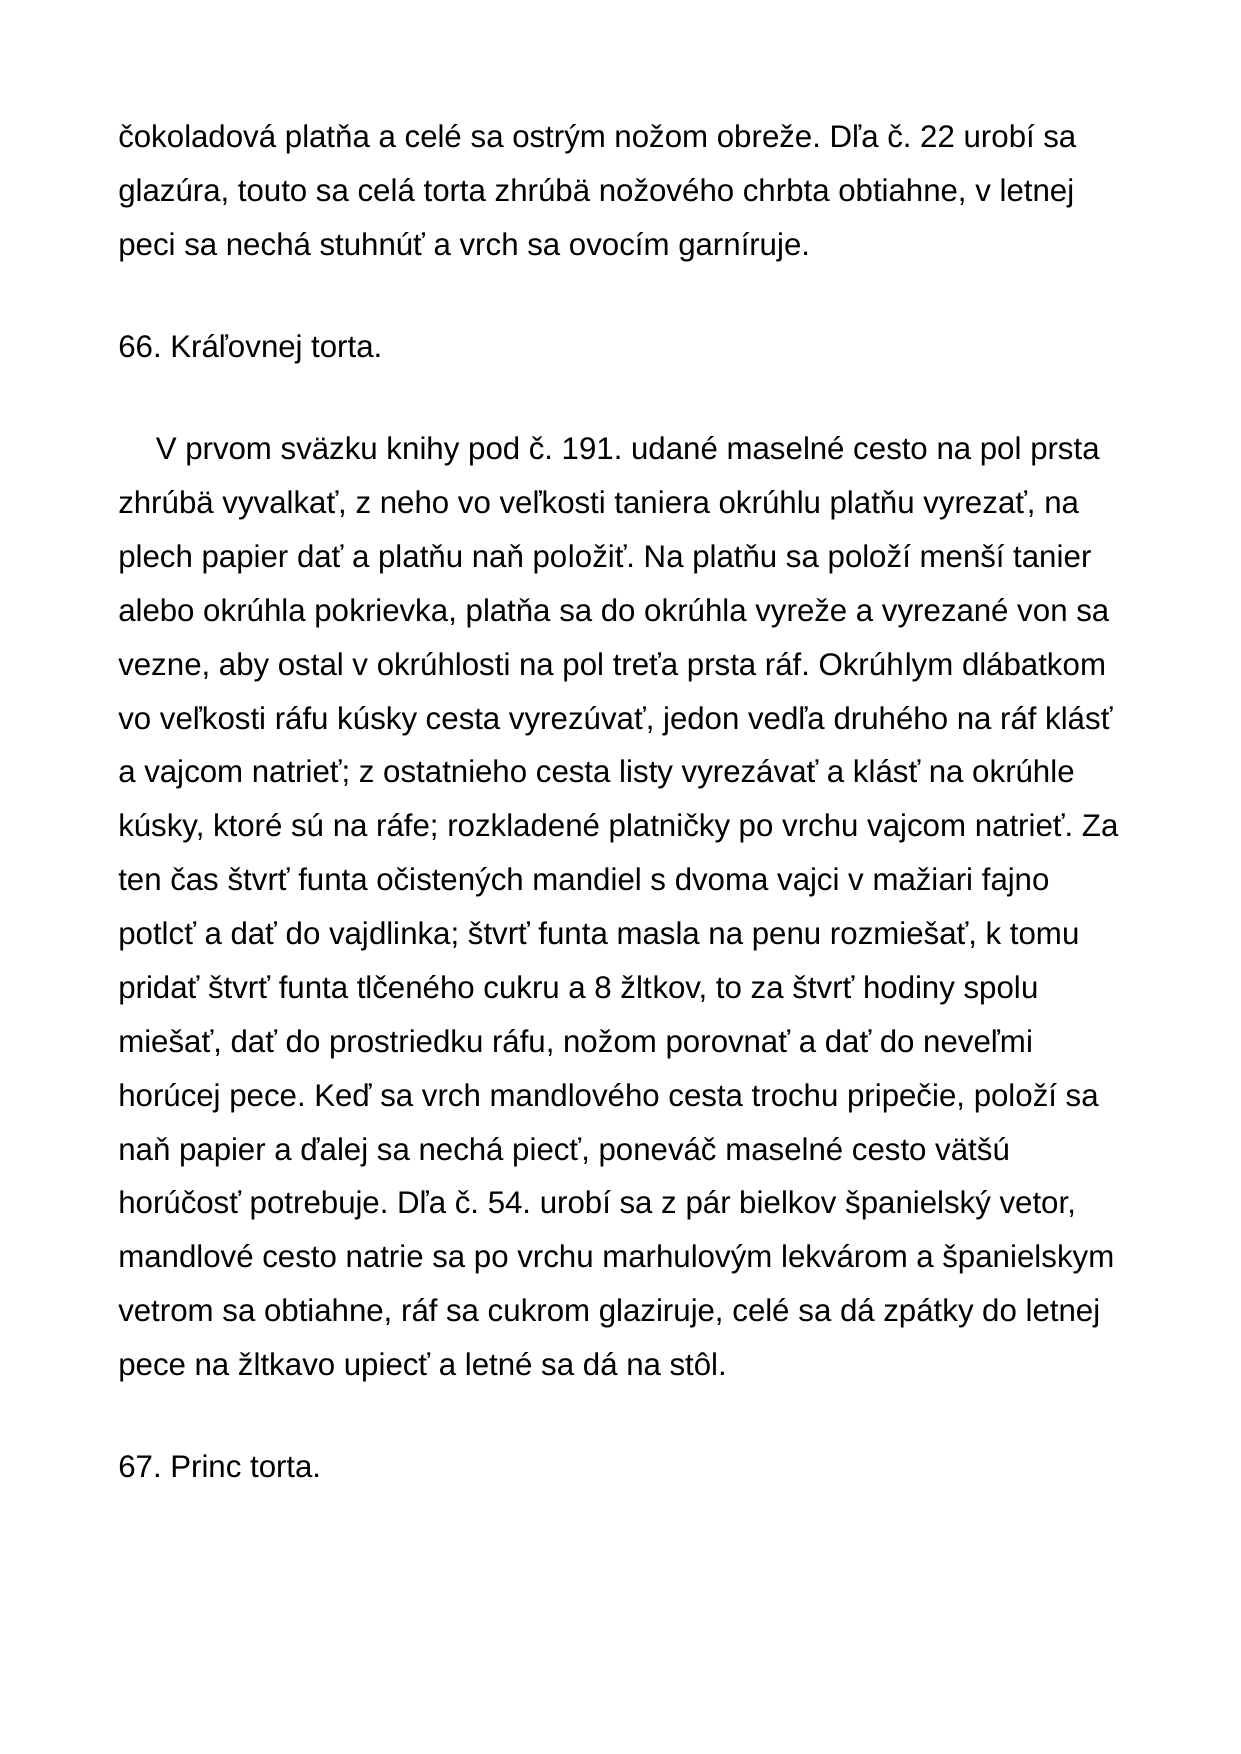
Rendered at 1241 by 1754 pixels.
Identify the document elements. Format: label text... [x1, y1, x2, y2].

text 66. Kráľovnej torta. [118, 328, 1122, 364]
text čokoladová platňa a celé sa ostrým nožom obreže. Dľa č. 22 urobí sa glazúra, touto sa celá torta zhrúbä nožového chrbta obtiahne, v letnej peci sa nechá stuhnúť a vrch sa ovocím garníruje. [118, 118, 1122, 262]
text 67. Princ torta. [118, 1448, 1122, 1484]
text V prvom sväzku knihy pod č. 191. udané maselné cesto na pol prsta zhrúbä vyvalkať, z neho vo veľkosti taniera okrúhlu platňu vyrezať, na plech papier dať a platňu naň po­ložiť. Na platňu sa položí menší tanier alebo okrúhla po­krievka, platňa sa do okrúhla vyreže a vyrezané von sa vezne, aby ostal v okrúhlosti na pol treťa prsta ráf. Okrúh­lym dlábatkom vo veľkosti ráfu kúsky cesta vyrezúvať, jedon vedľa druhého na ráf klásť a vajcom natrieť; z ostatnieho cesta listy vyrezávať a klásť na okrúhle kúsky, ktoré sú na ráfe; rozkladené platničky po vrchu vajcom natrieť. Za ten čas štvrť funta očistených mandiel s dvoma vajci v mažiari fajno potlcť a dať do vajdlinka; štvrť funta masla na penu rozmiešať, k tomu pridať štvrť funta tlčeného cukru a 8 žlt­kov, to za štvrť hodiny spolu miešať, dať do prostriedku ráfu, nožom porovnať a dať do neveľmi horúcej pece. Keď sa vrch mandlového cesta trochu pripečie, položí sa naň papier a ďalej sa nechá piecť, poneváč maselné cesto vätšú horúčosť potrebuje. Dľa č. 54. urobí sa z pár bielkov španielský vetor, mandlové cesto natrie sa po vrchu marhulovým lekvárom a španielskym vetrom sa obtiahne, ráf sa cukrom glaziruje, celé sa dá zpátky do letnej pece na žltkavo upiecť a letné sa dá na stôl. [118, 430, 1122, 1382]
